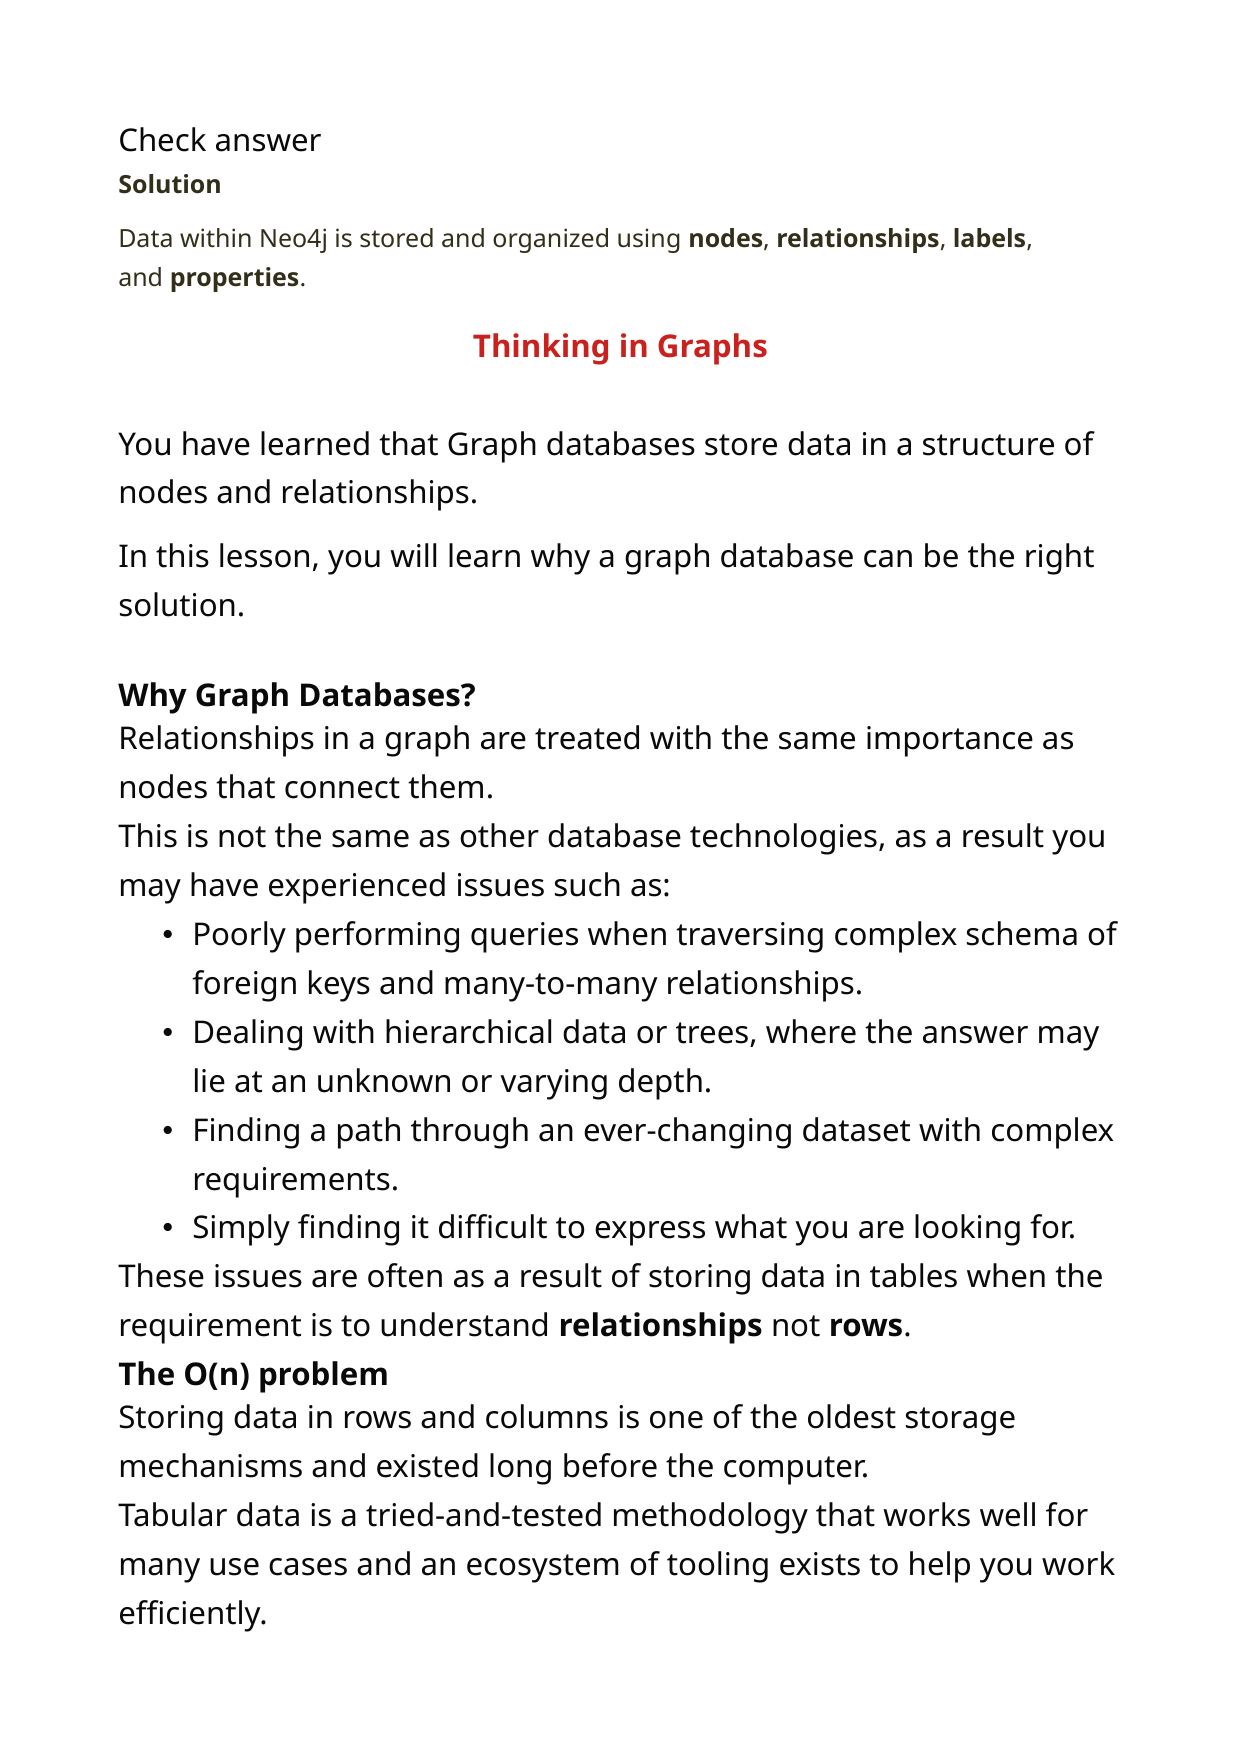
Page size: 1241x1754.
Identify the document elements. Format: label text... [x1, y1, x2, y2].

text Check answer [118, 118, 1122, 161]
text Tabular data is a tried-and-tested methodology that works well for many use cases and an ecosystem of tooling exists to help you work efficiently. [118, 1493, 1122, 1633]
text Data within Neo4j is stored and organized using nodes, relationships, labels, and properties. [118, 221, 1122, 294]
text These issues are often as a result of storing data in tables when the requirement is to understand relationships not rows. [118, 1254, 1122, 1346]
list Finding a path through an ever-changing dataset with complex requirements. [162, 1107, 1122, 1199]
text Solution [118, 167, 1122, 201]
text You have learned that Graph databases store data in a structure of nodes and relationships. [118, 379, 1122, 513]
subtitle Thinking in Graphs [118, 324, 1122, 367]
text In this lesson, you will learn why a graph database can be the right solution. [118, 534, 1122, 626]
text Storing data in rows and columns is one of the oldest storage mechanisms and existed long before the computer. [118, 1395, 1122, 1486]
subtitle The O(n) problem [118, 1352, 1122, 1395]
list Dealing with hierarchical data or trees, where the answer may lie at an unknown or varying depth. [162, 1009, 1122, 1101]
list Poorly performing queries when traversing complex schema of foreign keys and many-to-many relationships. [162, 912, 1122, 1003]
text Relationships in a graph are treated with the same importance as nodes that connect them. [118, 716, 1122, 807]
list Simply finding it difficult to express what you are looking for. [162, 1205, 1122, 1248]
subtitle Why Graph Databases? [118, 673, 1122, 716]
text This is not the same as other database technologies, as a result you may have experienced issues such as: [118, 814, 1122, 905]
